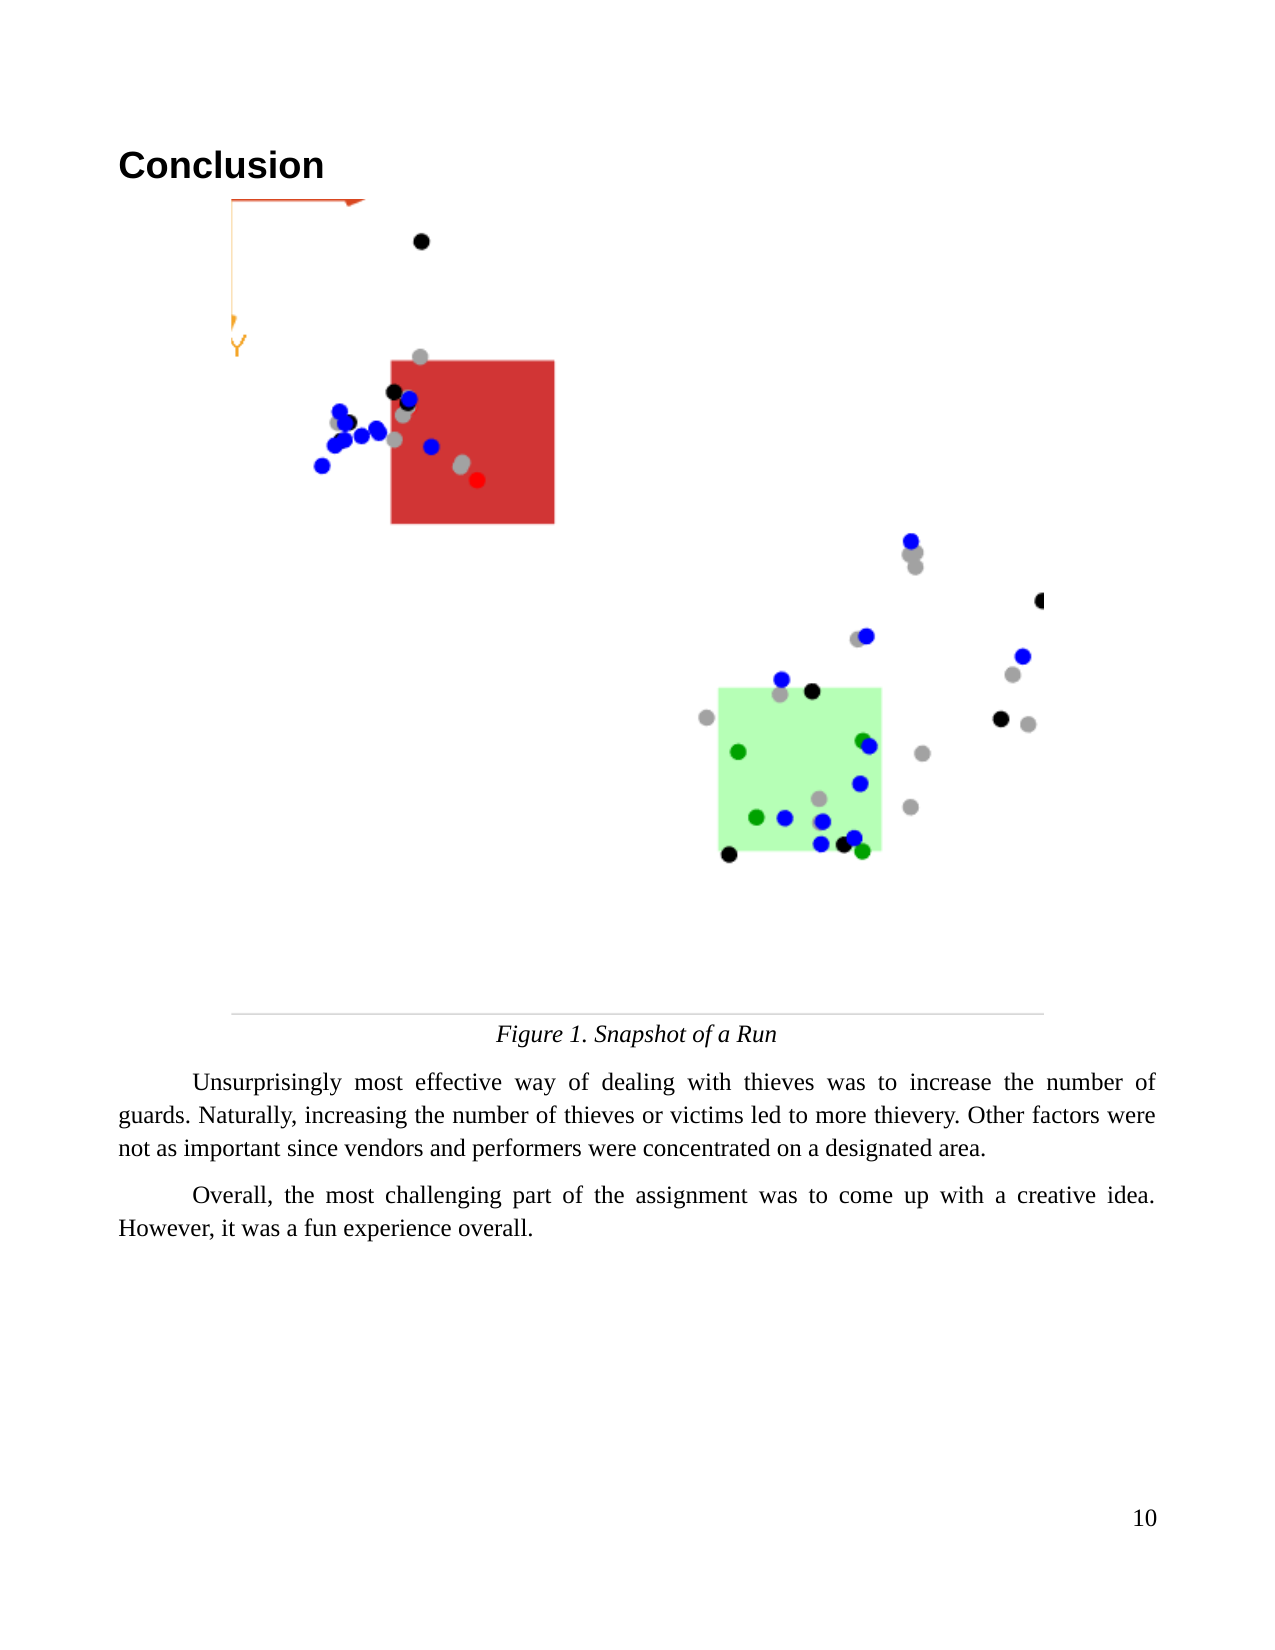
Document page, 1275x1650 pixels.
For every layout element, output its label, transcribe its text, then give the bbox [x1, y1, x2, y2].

text Figure 1. Snapshot of a Run [118, 199, 1157, 1048]
text Unsurprisingly most effective way of dealing with thieves was to increase the number of guards. Naturally, increasing the number of thieves or victims led to more thievery. Other factors were not as important since vendors and performers were concentrated on a designated area. [118, 1067, 1157, 1162]
text Overall, the most challenging part of the assignment was to come up with a creative idea. However, it was a fun experience overall. [118, 1180, 1157, 1242]
picture [231, 199, 1044, 1015]
subtitle Conclusion [118, 143, 1157, 187]
